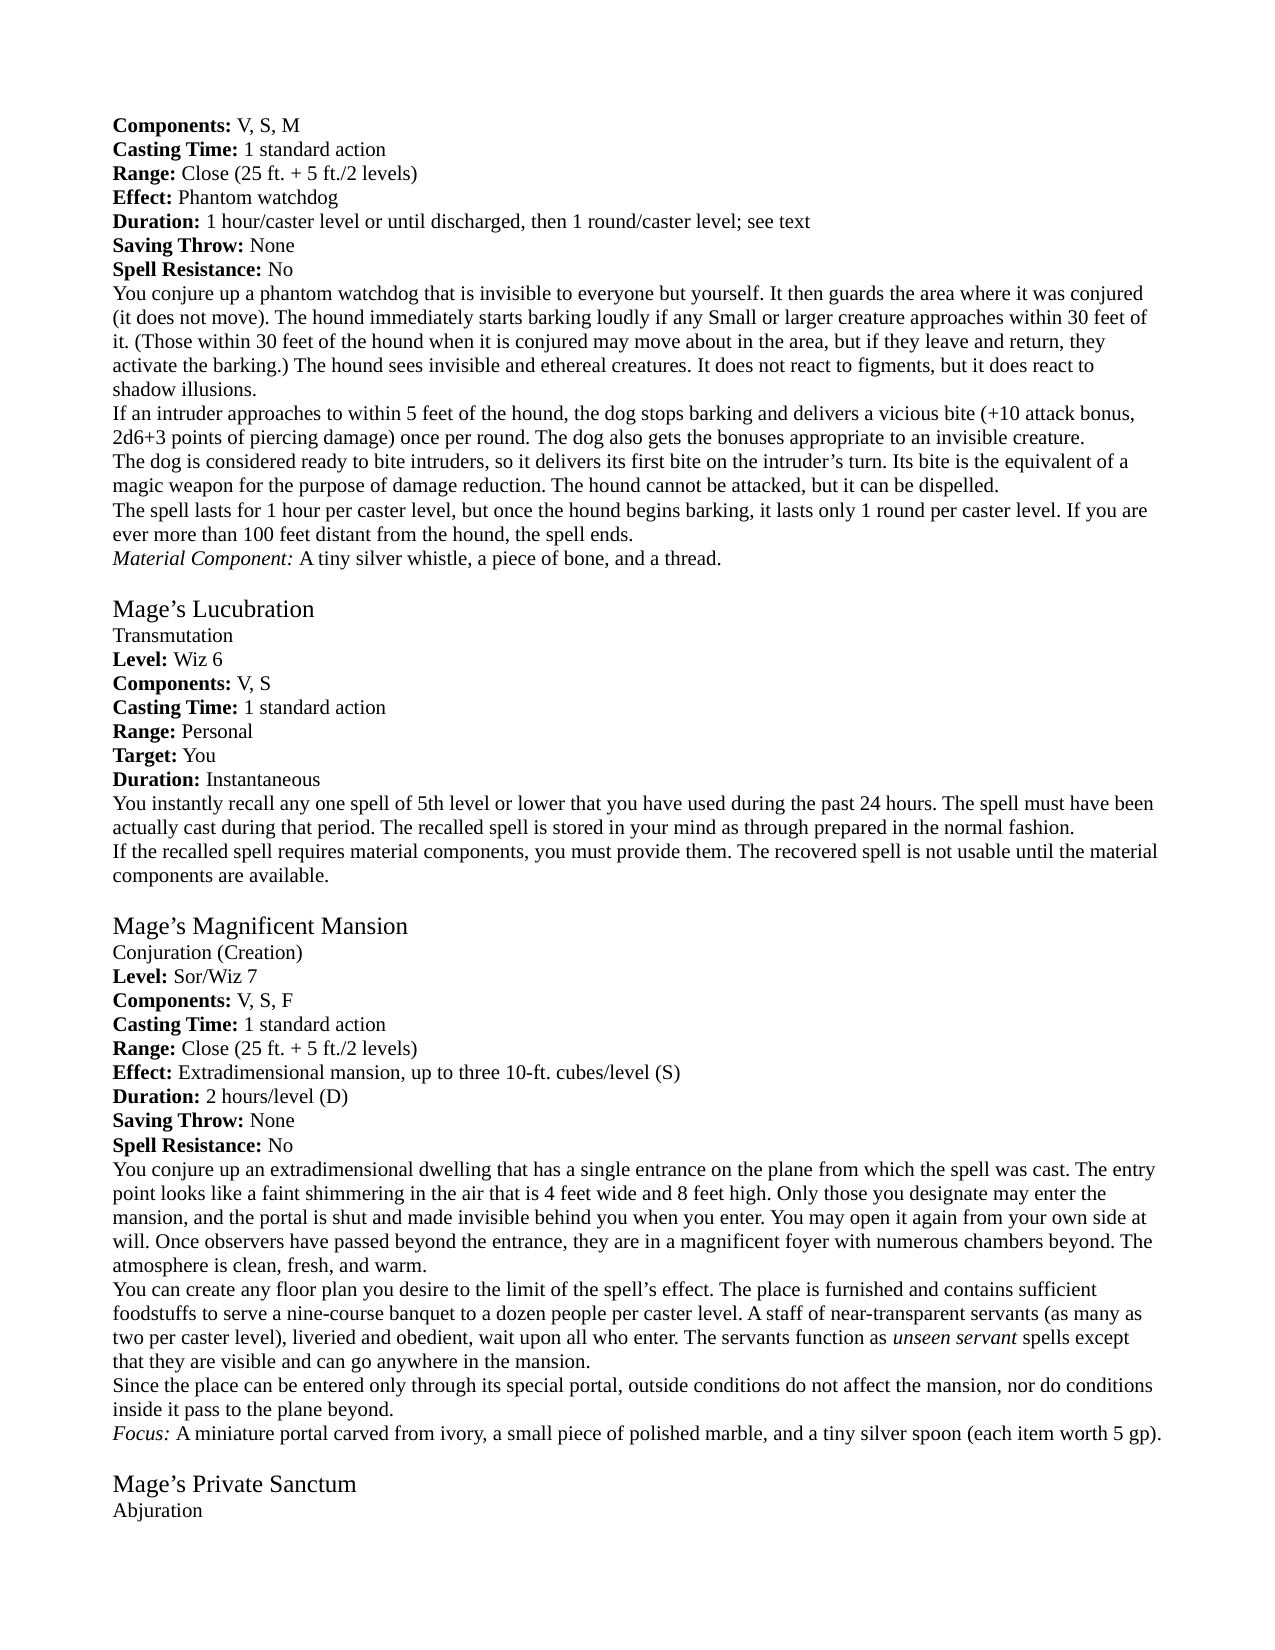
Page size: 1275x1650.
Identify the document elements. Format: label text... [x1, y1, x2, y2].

text Effect: Extradimensional mansion, up to three 10-ft. cubes/level (S) [112, 1060, 1162, 1084]
text Level: Sor/Wiz 7 [112, 964, 1162, 988]
text Casting Time: 1 standard action [112, 695, 1162, 719]
text Focus: A miniature portal carved from ivory, a small piece of polished marble, and a tiny silver spoon (each item worth 5 gp). [112, 1421, 1162, 1445]
text Components: V, S, F [112, 988, 1162, 1012]
text Range: Personal [112, 719, 1162, 743]
text Target: You [112, 743, 1162, 767]
text Casting Time: 1 standard action [112, 1012, 1162, 1036]
text Transmutation [112, 622, 1162, 647]
text Components: V, S [112, 671, 1162, 695]
text Saving Throw: None [112, 1108, 1162, 1132]
text You conjure up a phantom watchdog that is invisible to everyone but yourself. It then guards the area where it was conjured (it does not move). The hound immediately starts barking loudly if any Small or larger creature approaches within 30 feet of it. (Those within 30 feet of the hound when it is conjured may move about in the area, but if they leave and return, they activate the barking.) The hound sees invisible and ethereal creatures. It does not react to figments, but it does react to shadow illusions. [112, 281, 1162, 401]
text Level: Wiz 6 [112, 647, 1162, 671]
text Effect: Phantom watchdog [112, 185, 1162, 209]
text Mage’s Lucubration [112, 594, 1162, 622]
text Range: Close (25 ft. + 5 ft./2 levels) [112, 1036, 1162, 1060]
text Mage’s Private Sanctum [112, 1469, 1162, 1498]
text You conjure up an extradimensional dwelling that has a single entrance on the plane from which the spell was cast. The entry point looks like a faint shimmering in the air that is 4 feet wide and 8 feet high. Only those you designate may enter the mansion, and the portal is shut and made invisible behind you when you enter. You may open it again from your own side at will. Once observers have passed beyond the entrance, they are in a magnificent foyer with numerous chambers beyond. The atmosphere is clean, fresh, and warm. [112, 1157, 1162, 1277]
text If the recalled spell requires material components, you must provide them. The recovered spell is not usable until the material components are available. [112, 839, 1162, 887]
text Range: Close (25 ft. + 5 ft./2 levels) [112, 161, 1162, 185]
text Since the place can be entered only through its special portal, outside conditions do not affect the mansion, nor do conditions inside it pass to the plane beyond. [112, 1373, 1162, 1421]
text Spell Resistance: No [112, 257, 1162, 281]
text Mage’s Magnificent Mansion [112, 911, 1162, 940]
text Abjuration [112, 1498, 1162, 1522]
text Material Component: A tiny silver whistle, a piece of bone, and a thread. [112, 546, 1162, 570]
text Saving Throw: None [112, 233, 1162, 257]
text Duration: 2 hours/level (D) [112, 1084, 1162, 1108]
text You can create any floor plan you desire to the limit of the spell’s effect. The place is furnished and contains sufficient foodstuffs to serve a nine-course banquet to a dozen people per caster level. A staff of near-transparent servants (as many as two per caster level), liveried and obedient, wait upon all who enter. The servants function as unseen servant spells except that they are visible and can go anywhere in the mansion. [112, 1277, 1162, 1373]
text The spell lasts for 1 hour per caster level, but once the hound begins barking, it lasts only 1 round per caster level. If you are ever more than 100 feet distant from the hound, the spell ends. [112, 497, 1162, 546]
text Duration: Instantaneous [112, 767, 1162, 791]
text Components: V, S, M [112, 112, 1162, 137]
text Duration: 1 hour/caster level or until discharged, then 1 round/caster level; see text [112, 209, 1162, 233]
text Spell Resistance: No [112, 1132, 1162, 1157]
text Casting Time: 1 standard action [112, 137, 1162, 161]
text Conjuration (Creation) [112, 940, 1162, 964]
text The dog is considered ready to bite intruders, so it delivers its first bite on the intruder’s turn. Its bite is the equivalent of a magic weapon for the purpose of damage reduction. The hound cannot be attacked, but it can be dispelled. [112, 449, 1162, 497]
text You instantly recall any one spell of 5th level or lower that you have used during the past 24 hours. The spell must have been actually cast during that period. The recalled spell is stored in your mind as through prepared in the normal fashion. [112, 791, 1162, 839]
text If an intruder approaches to within 5 feet of the hound, the dog stops barking and delivers a vicious bite (+10 attack bonus, 2d6+3 points of piercing damage) once per round. The dog also gets the bonuses appropriate to an invisible creature. [112, 401, 1162, 449]
